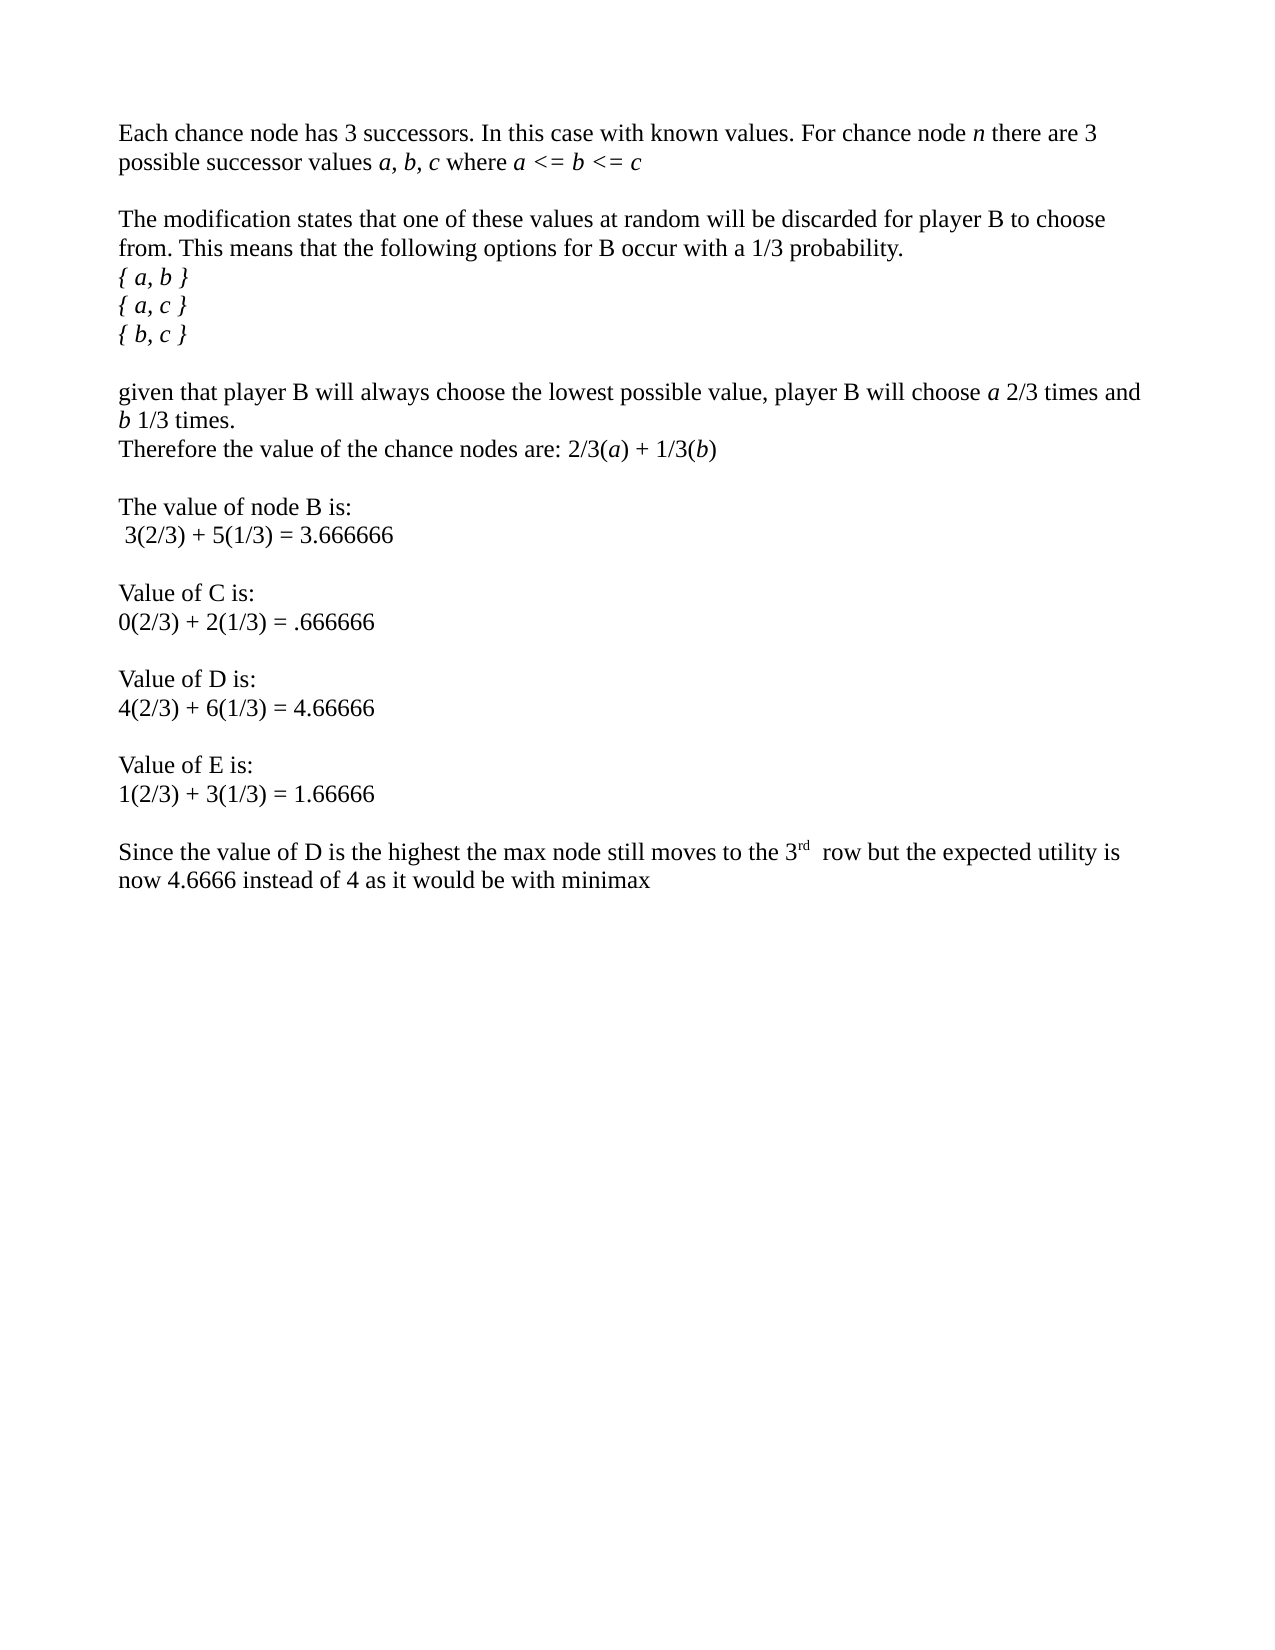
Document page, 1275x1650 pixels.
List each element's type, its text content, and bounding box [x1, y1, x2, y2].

text Each chance node has 3 successors. In this case with known values. For chance node n there are 3 possible successor values a, b, c where a <= b <= c [118, 118, 1157, 176]
text Value of D is: [118, 664, 1157, 693]
text 3(2/3) + 5(1/3) = 3.666666 [118, 521, 1157, 549]
text { a, b } [118, 262, 1157, 291]
text { a, c } [118, 291, 1157, 319]
text 0(2/3) + 2(1/3) = .666666 [118, 607, 1157, 636]
text given that player B will always choose the lowest possible value, player B will choose a 2/3 times and b 1/3 times. [118, 377, 1157, 434]
text The modification states that one of these values at random will be discarded for player B to choose from. This means that the following options for B occur with a 1/3 probability. [118, 204, 1157, 262]
text Value of E is: [118, 751, 1157, 779]
text { b, c } [118, 319, 1157, 348]
text 4(2/3) + 6(1/3) = 4.66666 [118, 693, 1157, 722]
text The value of node B is: [118, 492, 1157, 521]
text 1(2/3) + 3(1/3) = 1.66666 [118, 779, 1157, 808]
text Value of C is: [118, 578, 1157, 607]
text Since the value of D is the highest the max node still moves to the 3rd row but the expected utility is now 4.6666 instead of 4 as it would be with minimax [118, 837, 1157, 894]
text Therefore the value of the chance nodes are: 2/3(a) + 1/3(b) [118, 434, 1157, 463]
